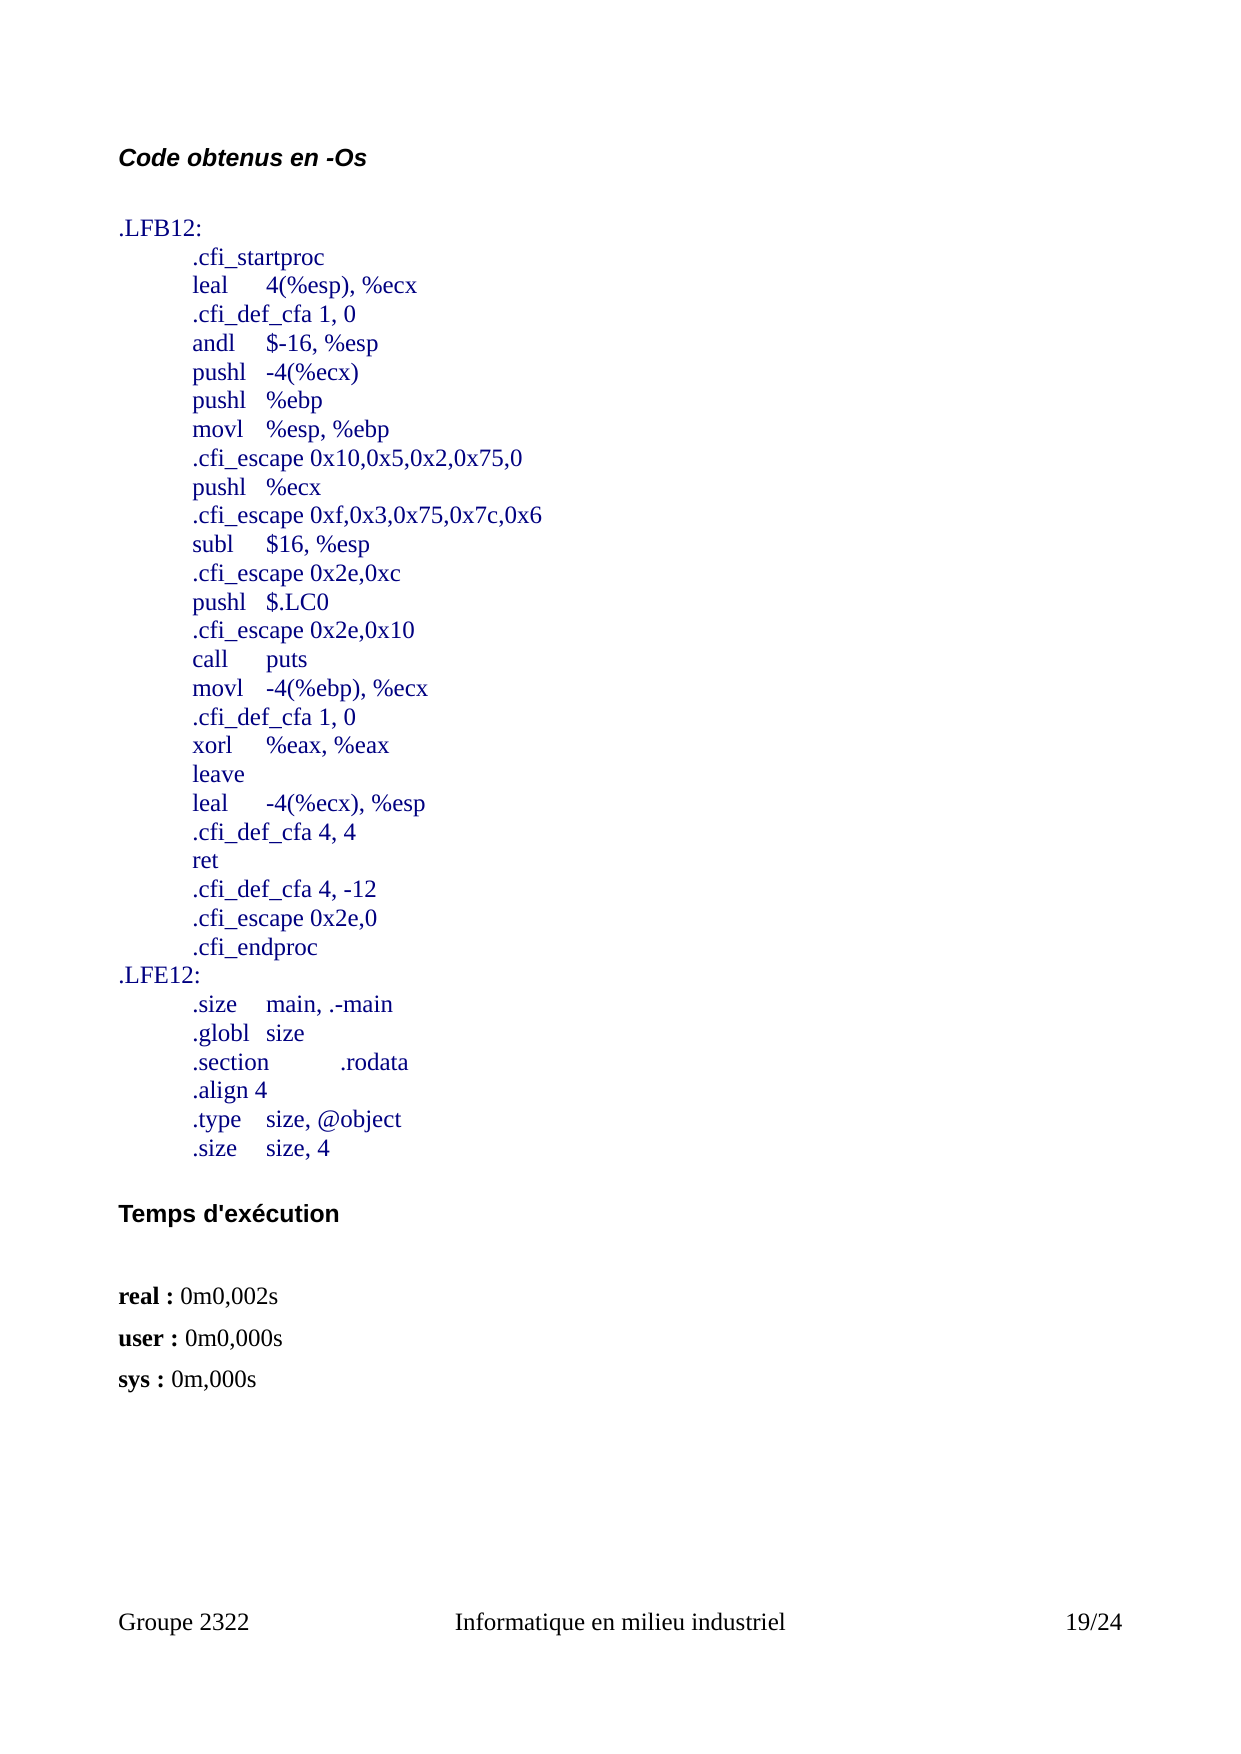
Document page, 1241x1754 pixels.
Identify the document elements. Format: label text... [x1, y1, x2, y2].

text sys : 0m,000s [118, 1364, 1122, 1393]
text user : 0m0,000s [118, 1323, 1122, 1351]
subtitle Temps d'exécution [118, 1199, 1122, 1228]
text real : 0m0,002s [118, 1281, 1122, 1310]
text .LFB12: .cfi_startproc leal 4(%esp), %ecx .cfi_def_cfa 1, 0 andl $-16, %esp pushl -4(%ecx) pushl %ebp movl %esp, %ebp .cfi_escape 0x10,0x5,0x2,0x75,0 pushl %ecx .cfi_escape 0xf,0x3,0x75,0x7c,0x6 subl $16, %esp .cfi_escape 0x2e,0xc pushl $.LC0 .cfi_escape 0x2e,0x10 call puts movl -4(%ebp), %ecx .cfi_def_cfa 1, 0 xorl %eax, %eax leave leal -4(%ecx), %esp .cfi_def_cfa 4, 4 ret .cfi_def_cfa 4, -12 .cfi_escape 0x2e,0 .cfi_endproc .LFE12: .size main, .-main .globl size .section .rodata .align 4 .type size, @object .size size, 4 [118, 184, 1122, 1162]
subtitle Code obtenus en -Os [118, 143, 1122, 172]
